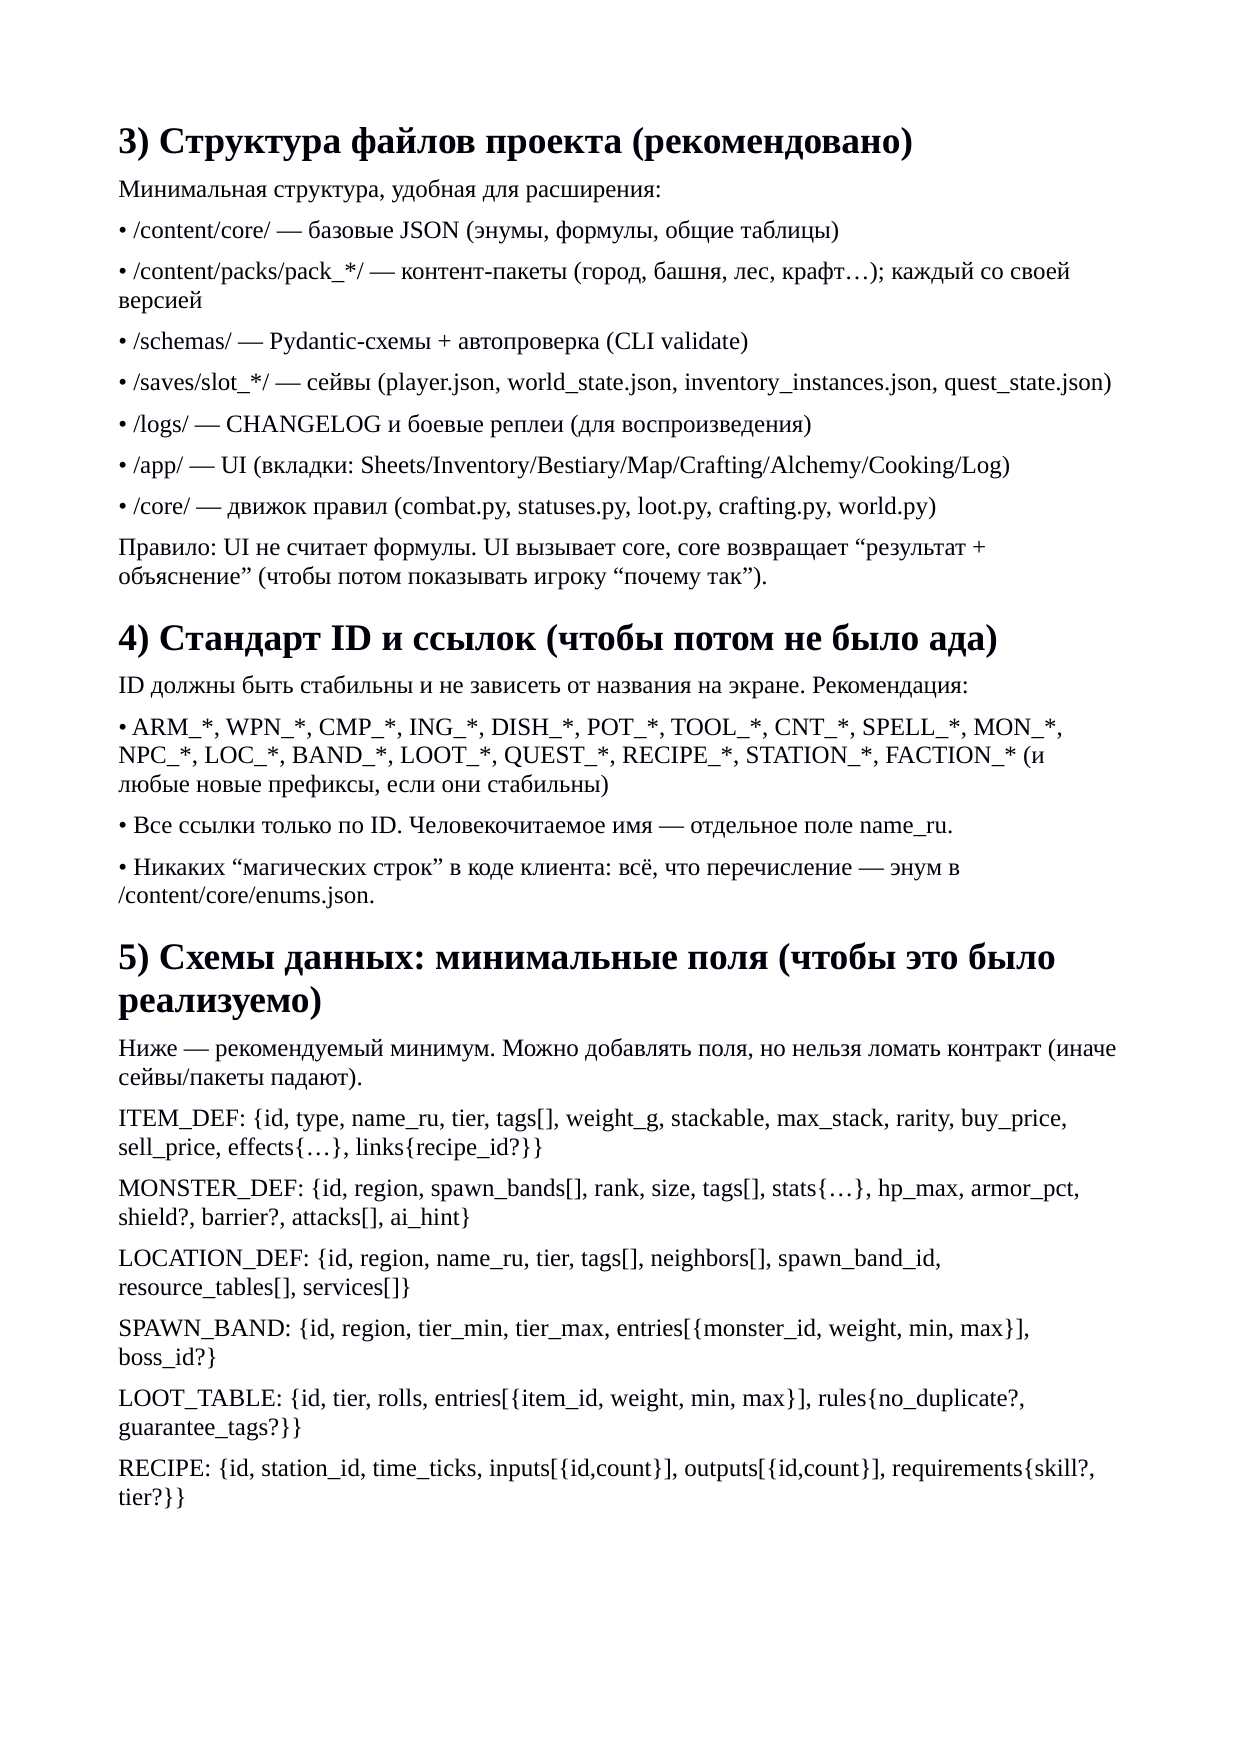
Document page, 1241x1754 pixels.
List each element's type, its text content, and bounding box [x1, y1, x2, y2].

text Ниже — рекомендуемый минимум. Можно добавлять поля, но нельзя ломать контракт (иначе сейвы/пакеты падают). [118, 1033, 1122, 1091]
text LOOT_TABLE: {id, tier, rolls, entries[{item_id, weight, min, max}], rules{no_duplicate?, guarantee_tags?}} [118, 1383, 1122, 1441]
text Правило: UI не считает формулы. UI вызывает core, core возвращает “результат + объяснение” (чтобы потом показывать игроку “почему так”). [118, 532, 1122, 590]
text ITEM_DEF: {id, type, name_ru, tier, tags[], weight_g, stackable, max_stack, rarity, buy_price, sell_price, effects{…}, links{recipe_id?}} [118, 1103, 1122, 1161]
subtitle 3) Структура файлов проекта (рекомендовано) [118, 118, 1122, 161]
text SPAWN_BAND: {id, region, tier_min, tier_max, entries[{monster_id, weight, min, max}], boss_id?} [118, 1313, 1122, 1371]
text • ARM_*, WPN_*, CMP_*, ING_*, DISH_*, POT_*, TOOL_*, CNT_*, SPELL_*, MON_*, NPC_*, LOC_*, BAND_*, LOOT_*, QUEST_*, RECIPE_*, STATION_*, FACTION_* (и любые новые префиксы, если они стабильны) [118, 712, 1122, 798]
text • /core/ — движок правил (combat.py, statuses.py, loot.py, crafting.py, world.py) [118, 491, 1122, 520]
text • /content/core/ — базовые JSON (энумы, формулы, общие таблицы) [118, 215, 1122, 244]
text ID должны быть стабильны и не зависеть от названия на экране. Рекомендация: [118, 671, 1122, 699]
text MONSTER_DEF: {id, region, spawn_bands[], rank, size, tags[], stats{…}, hp_max, armor_pct, shield?, barrier?, attacks[], ai_hint} [118, 1173, 1122, 1231]
text • /logs/ — CHANGELOG и боевые реплеи (для воспроизведения) [118, 409, 1122, 437]
text • Все ссылки только по ID. Человекочитаемое имя — отдельное поле name_ru. [118, 811, 1122, 839]
subtitle 5) Схемы данных: минимальные поля (чтобы это было реализуемо) [118, 934, 1122, 1021]
text • Никаких “магических строк” в коде клиента: всё, что перечисление — энум в /content/core/enums.json. [118, 852, 1122, 909]
subtitle 4) Стандарт ID и ссылок (чтобы потом не было ада) [118, 615, 1122, 658]
text Минимальная структура, удобная для расширения: [118, 174, 1122, 202]
text LOCATION_DEF: {id, region, name_ru, tier, tags[], neighbors[], spawn_band_id, resource_tables[], services[]} [118, 1243, 1122, 1301]
text RECIPE: {id, station_id, time_ticks, inputs[{id,count}], outputs[{id,count}], requirements{skill?, tier?}} [118, 1453, 1122, 1511]
text • /content/packs/pack_*/ — контент‑пакеты (город, башня, лес, крафт…); каждый со своей версией [118, 256, 1122, 314]
text • /saves/slot_*/ — сейвы (player.json, world_state.json, inventory_instances.json, quest_state.json) [118, 367, 1122, 396]
text • /schemas/ — Pydantic‑схемы + автопроверка (CLI validate) [118, 326, 1122, 355]
text • /app/ — UI (вкладки: Sheets/Inventory/Bestiary/Map/Crafting/Alchemy/Cooking/Log) [118, 450, 1122, 479]
